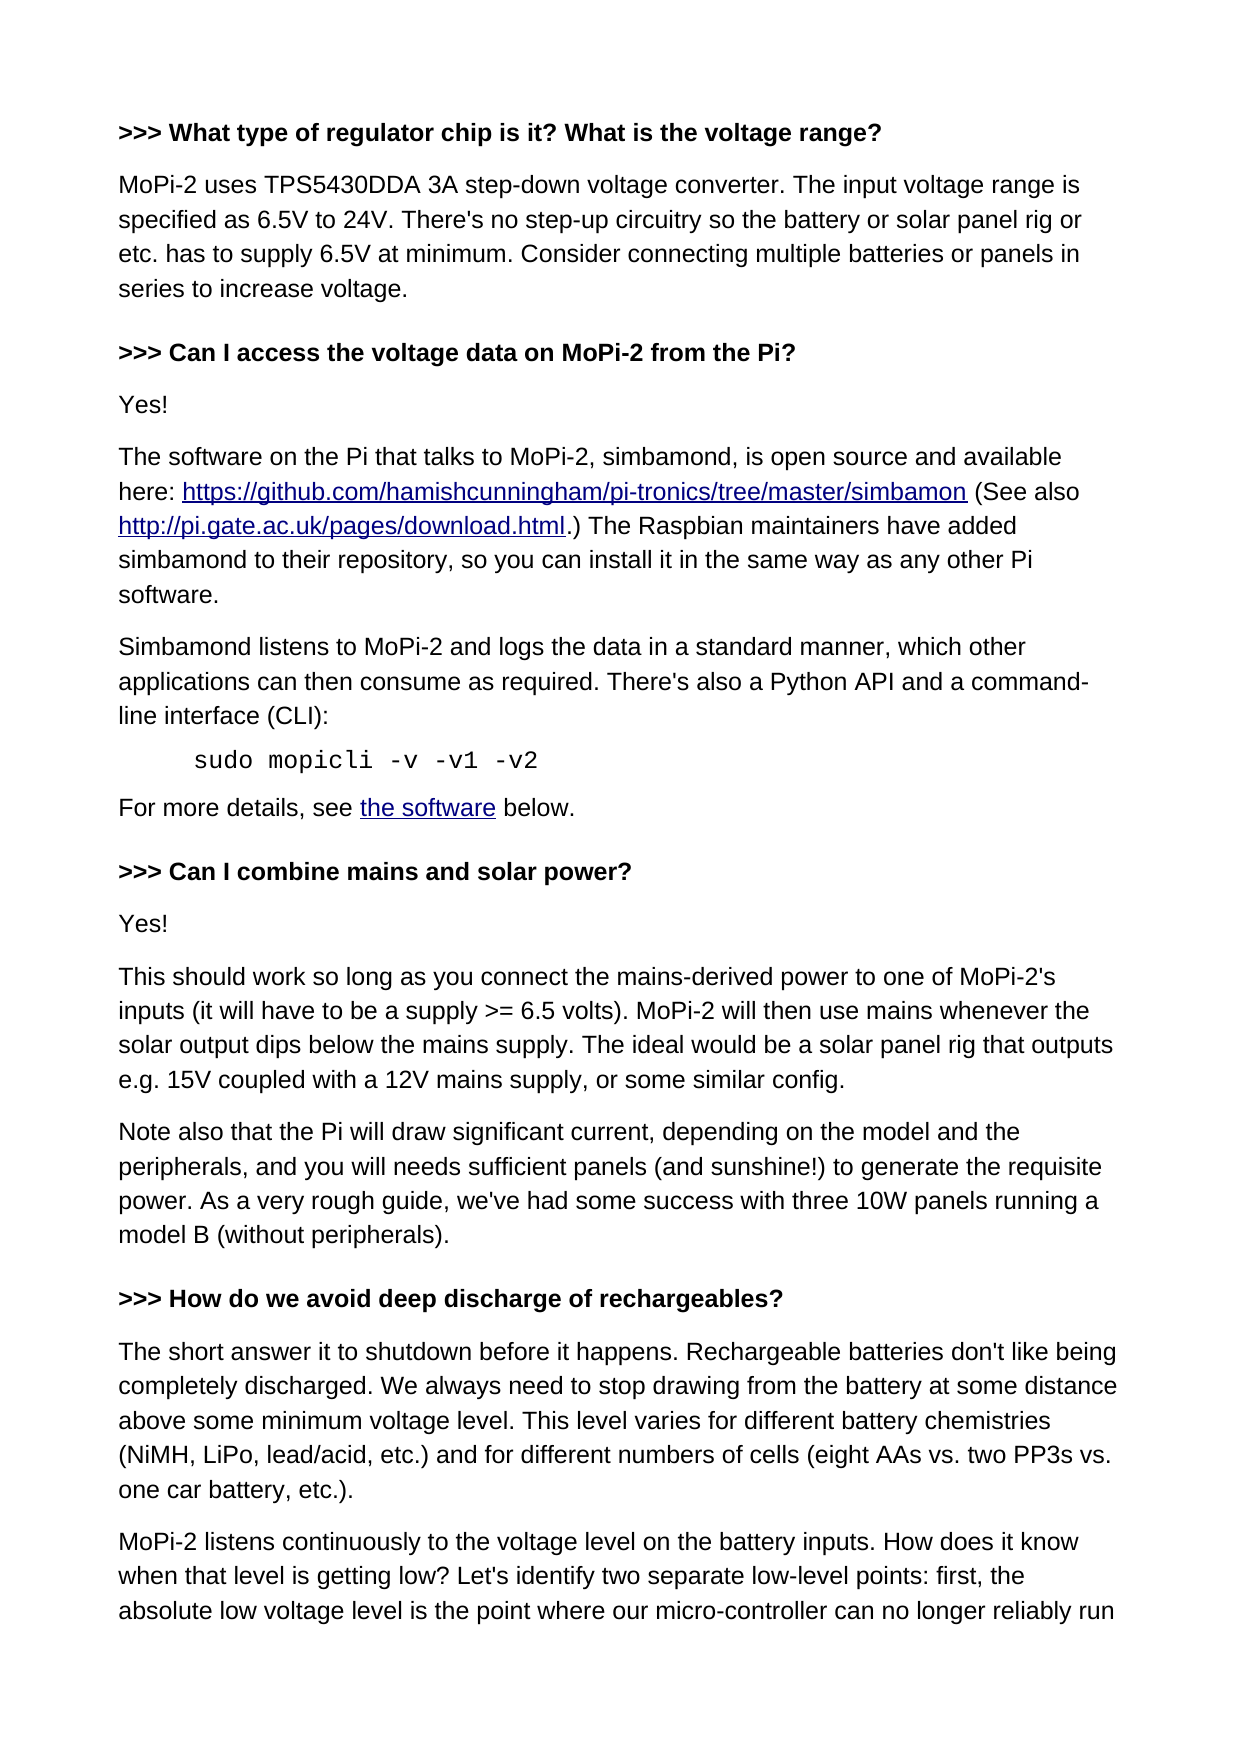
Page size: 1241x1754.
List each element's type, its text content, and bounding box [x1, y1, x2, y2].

text >>> What type of regulator chip is it? What is the voltage range? [118, 118, 1122, 147]
text >>> How do we avoid deep discharge of rechargeables? [118, 1284, 1122, 1313]
text MoPi-2 listens continuously to the voltage level on the battery inputs. How does it know when that level is getting low? Let's identify two separate low-level points: first, the absolute low voltage level is the point where our micro-controller can no longer reliably run [118, 1527, 1122, 1624]
text Yes! [118, 909, 1122, 938]
text MoPi-2 uses TPS5430DDA 3A step-down voltage converter. The input voltage range is specified as 6.5V to 24V. There's no step-up circuitry so the battery or solar panel rig or etc. has to supply 6.5V at minimum. Consider connecting multiple batteries or panels in series to increase voltage. [118, 170, 1122, 302]
text This should work so long as you connect the mains-derived power to one of MoPi-2's inputs (it will have to be a supply >= 6.5 volts). MoPi-2 will then use mains whenever the solar output dips below the mains supply. The ideal would be a solar panel rig that outputs e.g. 15V coupled with a 12V mains supply, or some similar config. [118, 961, 1122, 1094]
text >>> Can I access the voltage data on MoPi-2 from the Pi? [118, 338, 1122, 366]
text Yes! [118, 390, 1122, 419]
text The short answer it to shutdown before it happens. Rechargeable batteries don't like being completely discharged. We always need to stop drawing from the battery at some distance above some minimum voltage level. This level varies for different battery chemistries (NiMH, LiPo, lead/acid, etc.) and for different numbers of cells (eight AAs vs. two PP3s vs. one car battery, etc.). [118, 1337, 1122, 1503]
text Simbamond listens to MoPi-2 and logs the data in a standard manner, which other applications can then consume as required. There's also a Python API and a command-line interface (CLI): [118, 632, 1122, 730]
text Note also that the Pi will draw significant current, depending on the model and the peripherals, and you will needs sufficient panels (and sunshine!) to generate the requisite power. As a very rough guide, we've had some success with three 10W panels running a model B (without peripherals). [118, 1117, 1122, 1249]
text The software on the Pi that talks to MoPi-2, simbamond, is open source and available here: https://github.com/hamishcunningham/pi-tronics/tree/master/simbamon (See also http://pi.gate.ac.uk/pages/download.html.) The Raspbian maintainers have added simbamond to their repository, so you can install it in the same way as any other Pi software. [118, 442, 1122, 609]
text >>> Can I combine mains and solar power? [118, 857, 1122, 886]
text sudo mopicli -v -v1 -v2 [193, 747, 1122, 776]
text For more details, see the software below. [118, 793, 1122, 822]
